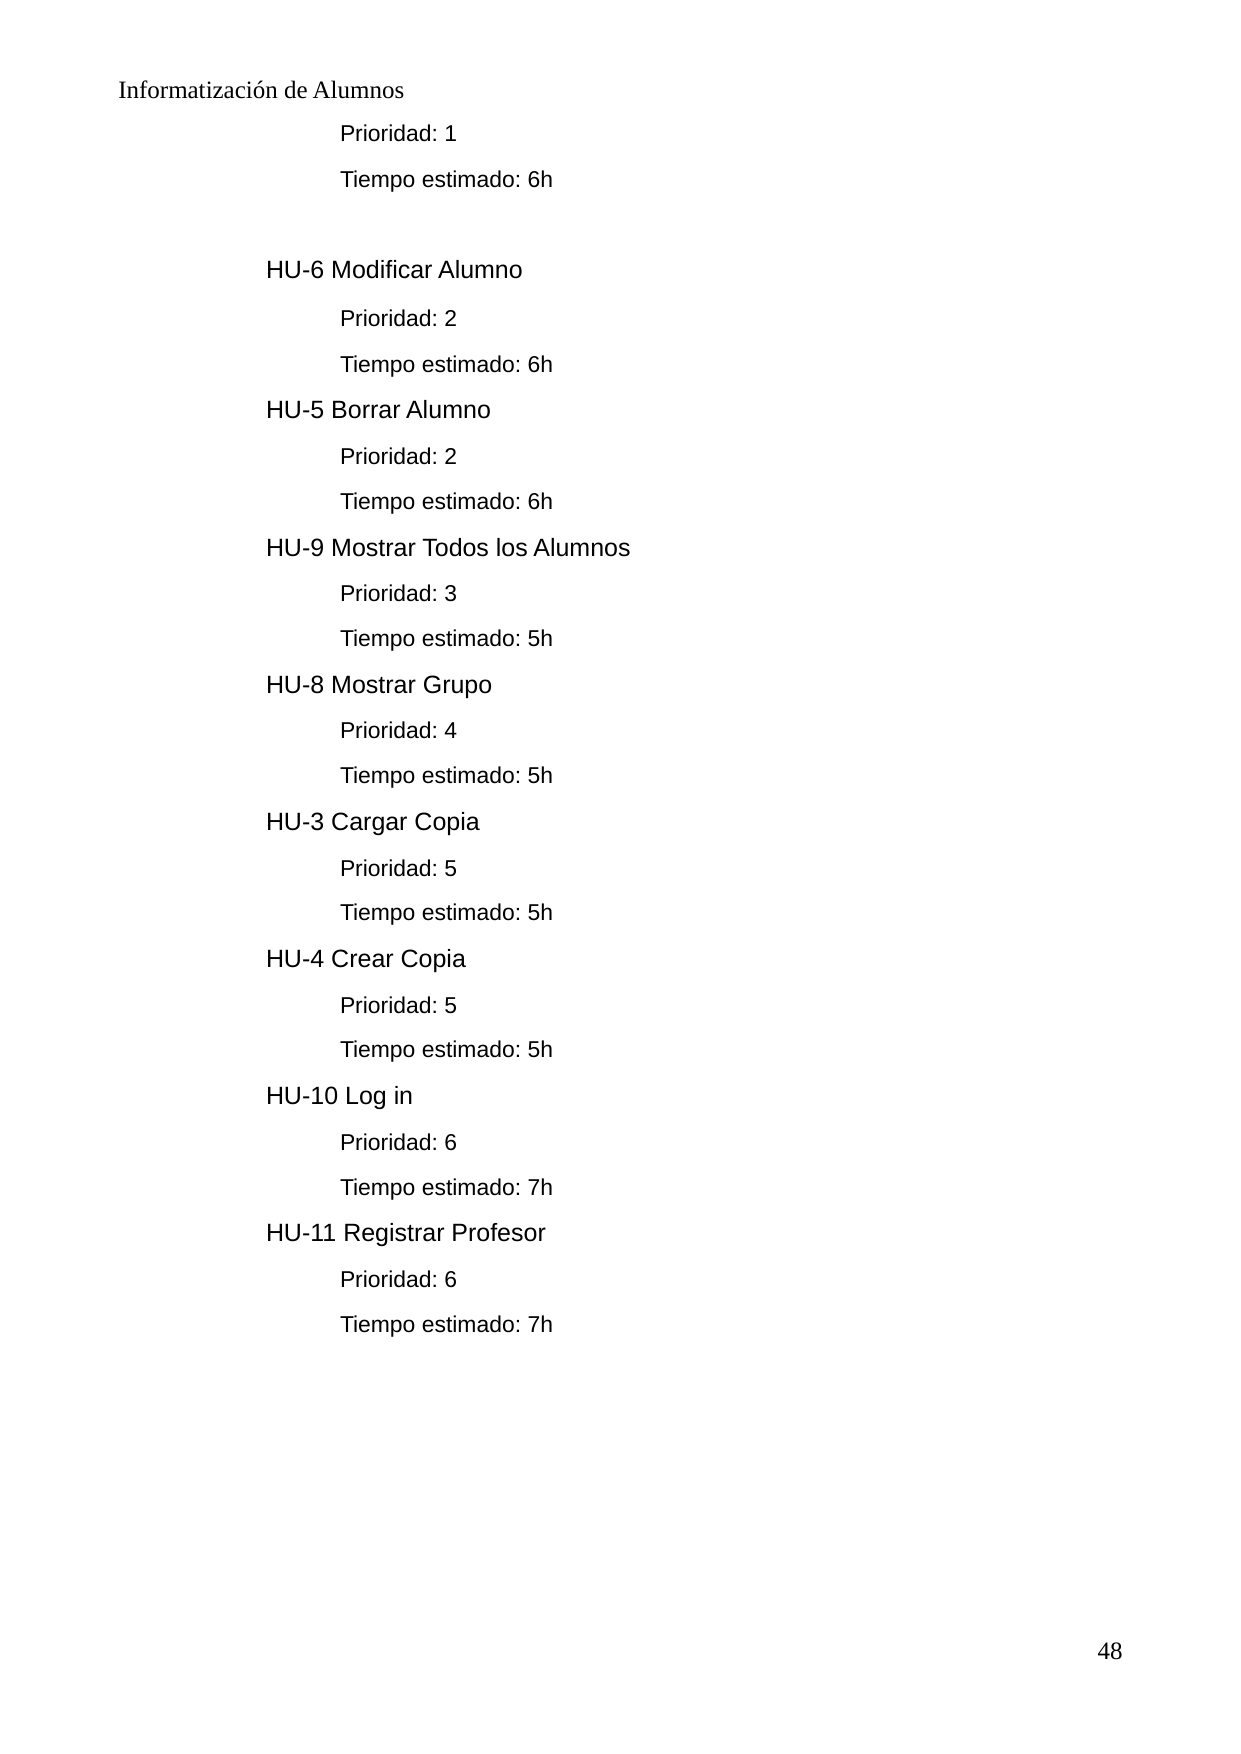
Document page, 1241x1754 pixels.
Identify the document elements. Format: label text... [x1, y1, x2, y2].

text HU-5 Borrar Alumno [118, 395, 1122, 424]
text Prioridad: 2 [118, 443, 1122, 469]
text Tiempo estimado: 5h [118, 762, 1122, 788]
text HU-9 Mostrar Todos los Alumnos [118, 532, 1122, 561]
text Tiempo estimado: 5h [118, 899, 1122, 926]
text Tiempo estimado: 7h [118, 1174, 1122, 1200]
text HU-11 Registrar Profesor [118, 1218, 1122, 1247]
text Tiempo estimado: 7h [118, 1311, 1122, 1337]
text HU-8 Mostrar Grupo [118, 670, 1122, 698]
text Prioridad: 5 [118, 992, 1122, 1018]
text Prioridad: 4 [118, 717, 1122, 744]
text Prioridad: 5 [118, 854, 1122, 881]
text Prioridad: 2 [118, 303, 1122, 332]
text HU-10 Log in [118, 1081, 1122, 1110]
text HU-6 Modificar Alumno [192, 255, 1122, 284]
text Prioridad: 1 [118, 118, 1122, 147]
text Prioridad: 6 [118, 1129, 1122, 1155]
text Prioridad: 3 [118, 580, 1122, 606]
text HU-4 Crear Copia [118, 944, 1122, 973]
text Tiempo estimado: 6h [118, 166, 1122, 192]
text Tiempo estimado: 5h [118, 1036, 1122, 1063]
text HU-3 Cargar Copia [118, 807, 1122, 836]
text Tiempo estimado: 6h [118, 488, 1122, 514]
text Tiempo estimado: 6h [118, 351, 1122, 377]
text Tiempo estimado: 5h [118, 625, 1122, 651]
text Prioridad: 6 [118, 1266, 1122, 1292]
